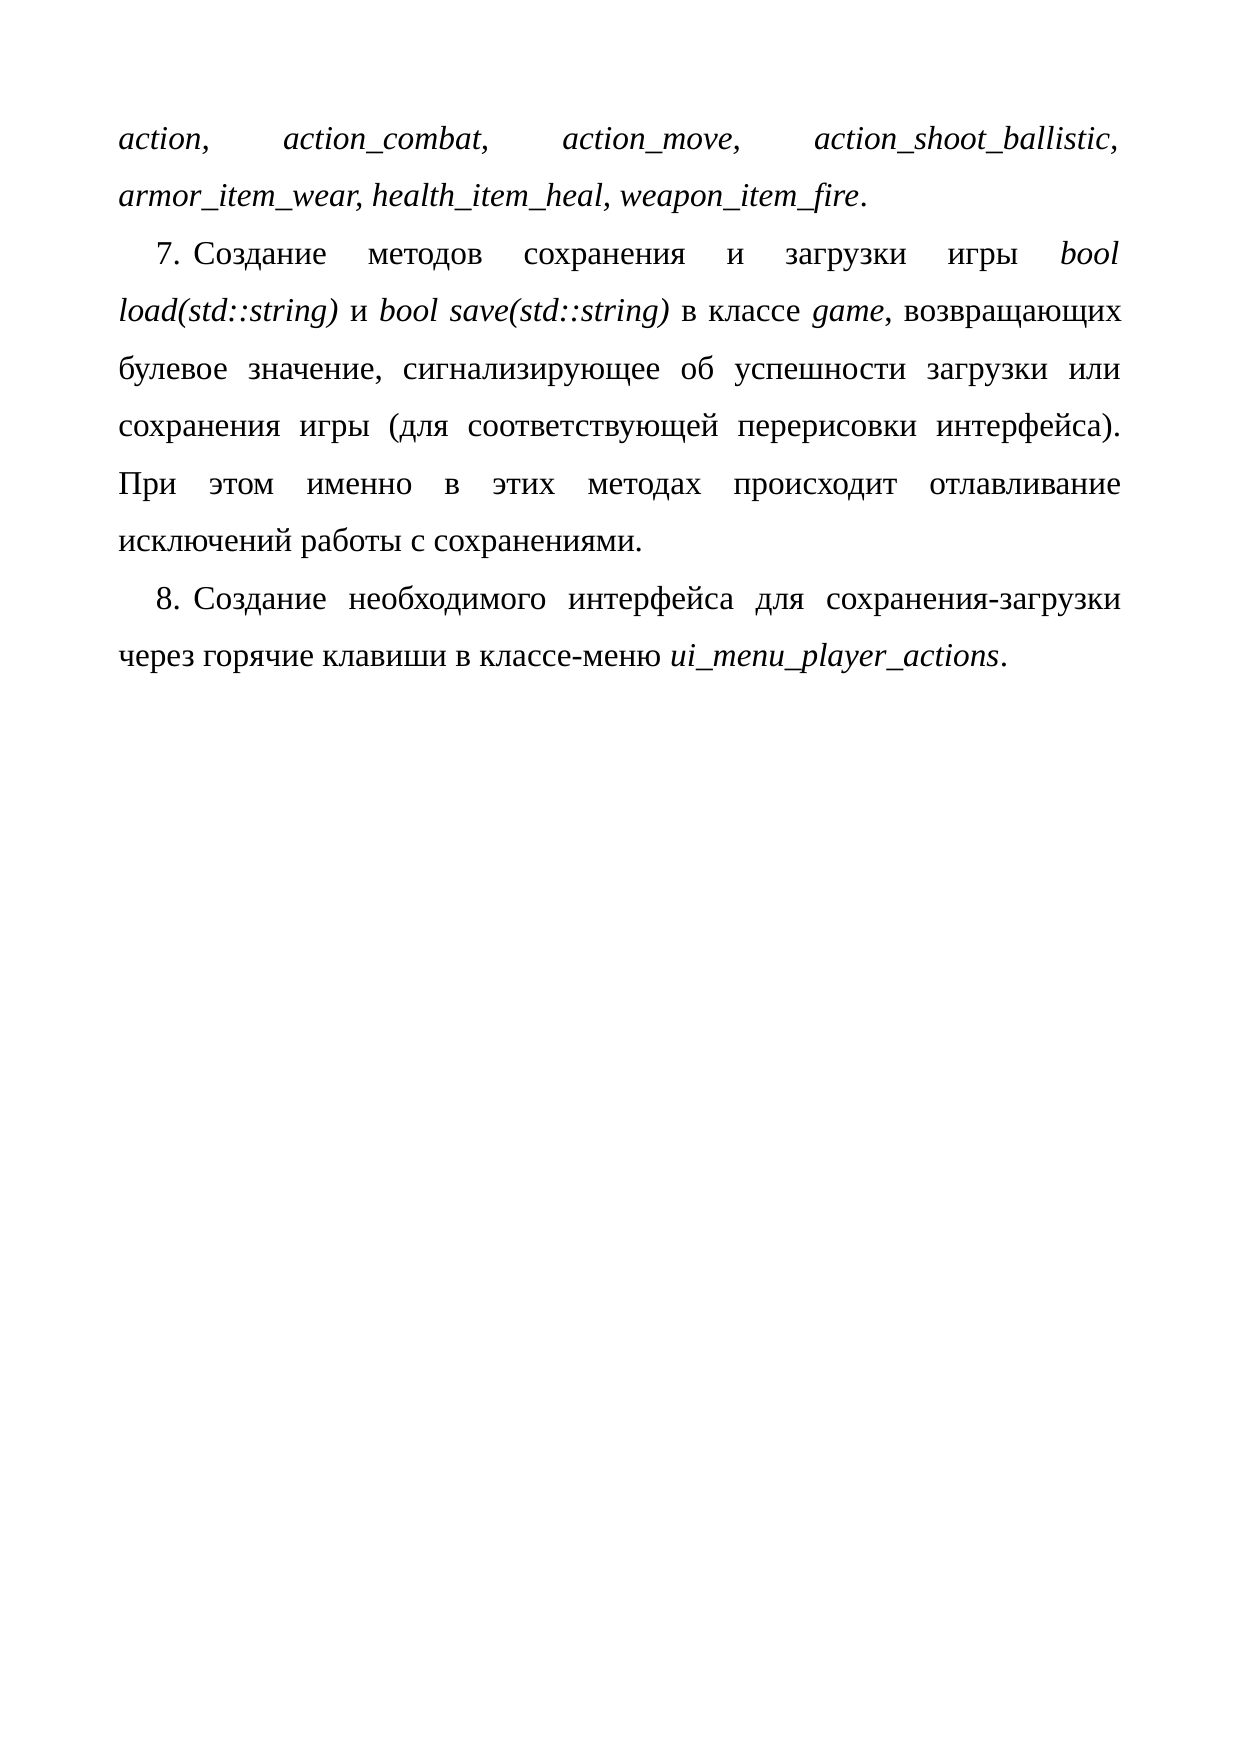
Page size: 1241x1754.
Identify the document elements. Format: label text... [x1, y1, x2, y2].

list Создание методов сохранения и загрузки игры bool load(std::string) и bool save(std::string) в классе game, возвращающих булевое значение, сигнализирующее об успешности загрузки или сохранения игры (для соответствующей перерисовки интерфейса). При этом именно в этих методах происходит отлавливание исключений работы с сохранениями. [118, 233, 1122, 559]
list action, action_combat, action_move, action_shoot_ballistic, armor_item_wear, health_item_heal, weapon_item_fire. [118, 118, 1122, 214]
list Создание необходимого интерфейса для сохранения-загрузки через горячие клавиши в классе-меню ui_menu_player_actions. [118, 578, 1122, 674]
